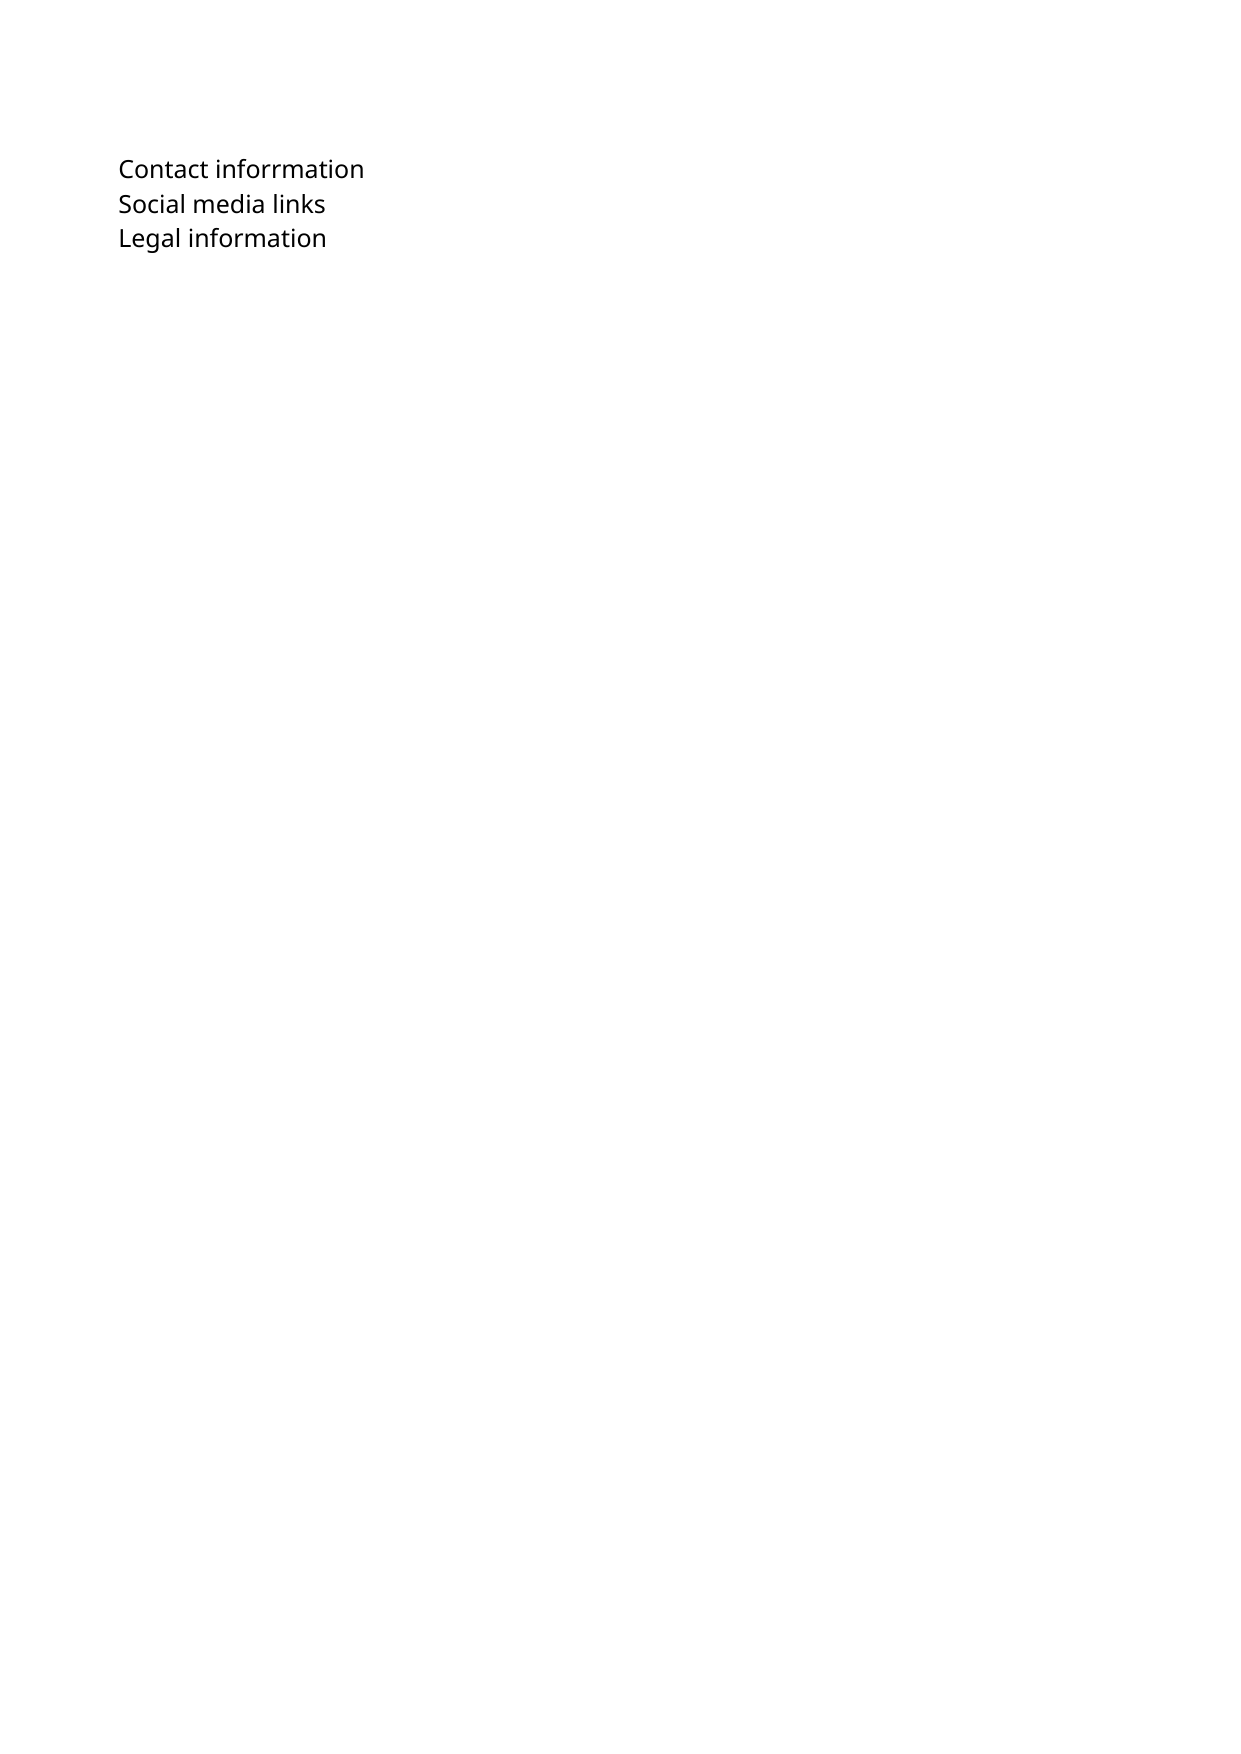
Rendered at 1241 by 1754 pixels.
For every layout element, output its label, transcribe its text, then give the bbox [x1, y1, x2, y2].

text Contact inforrmation [118, 152, 1122, 186]
text Social media links [118, 186, 1122, 220]
text Legal information [118, 220, 1122, 254]
